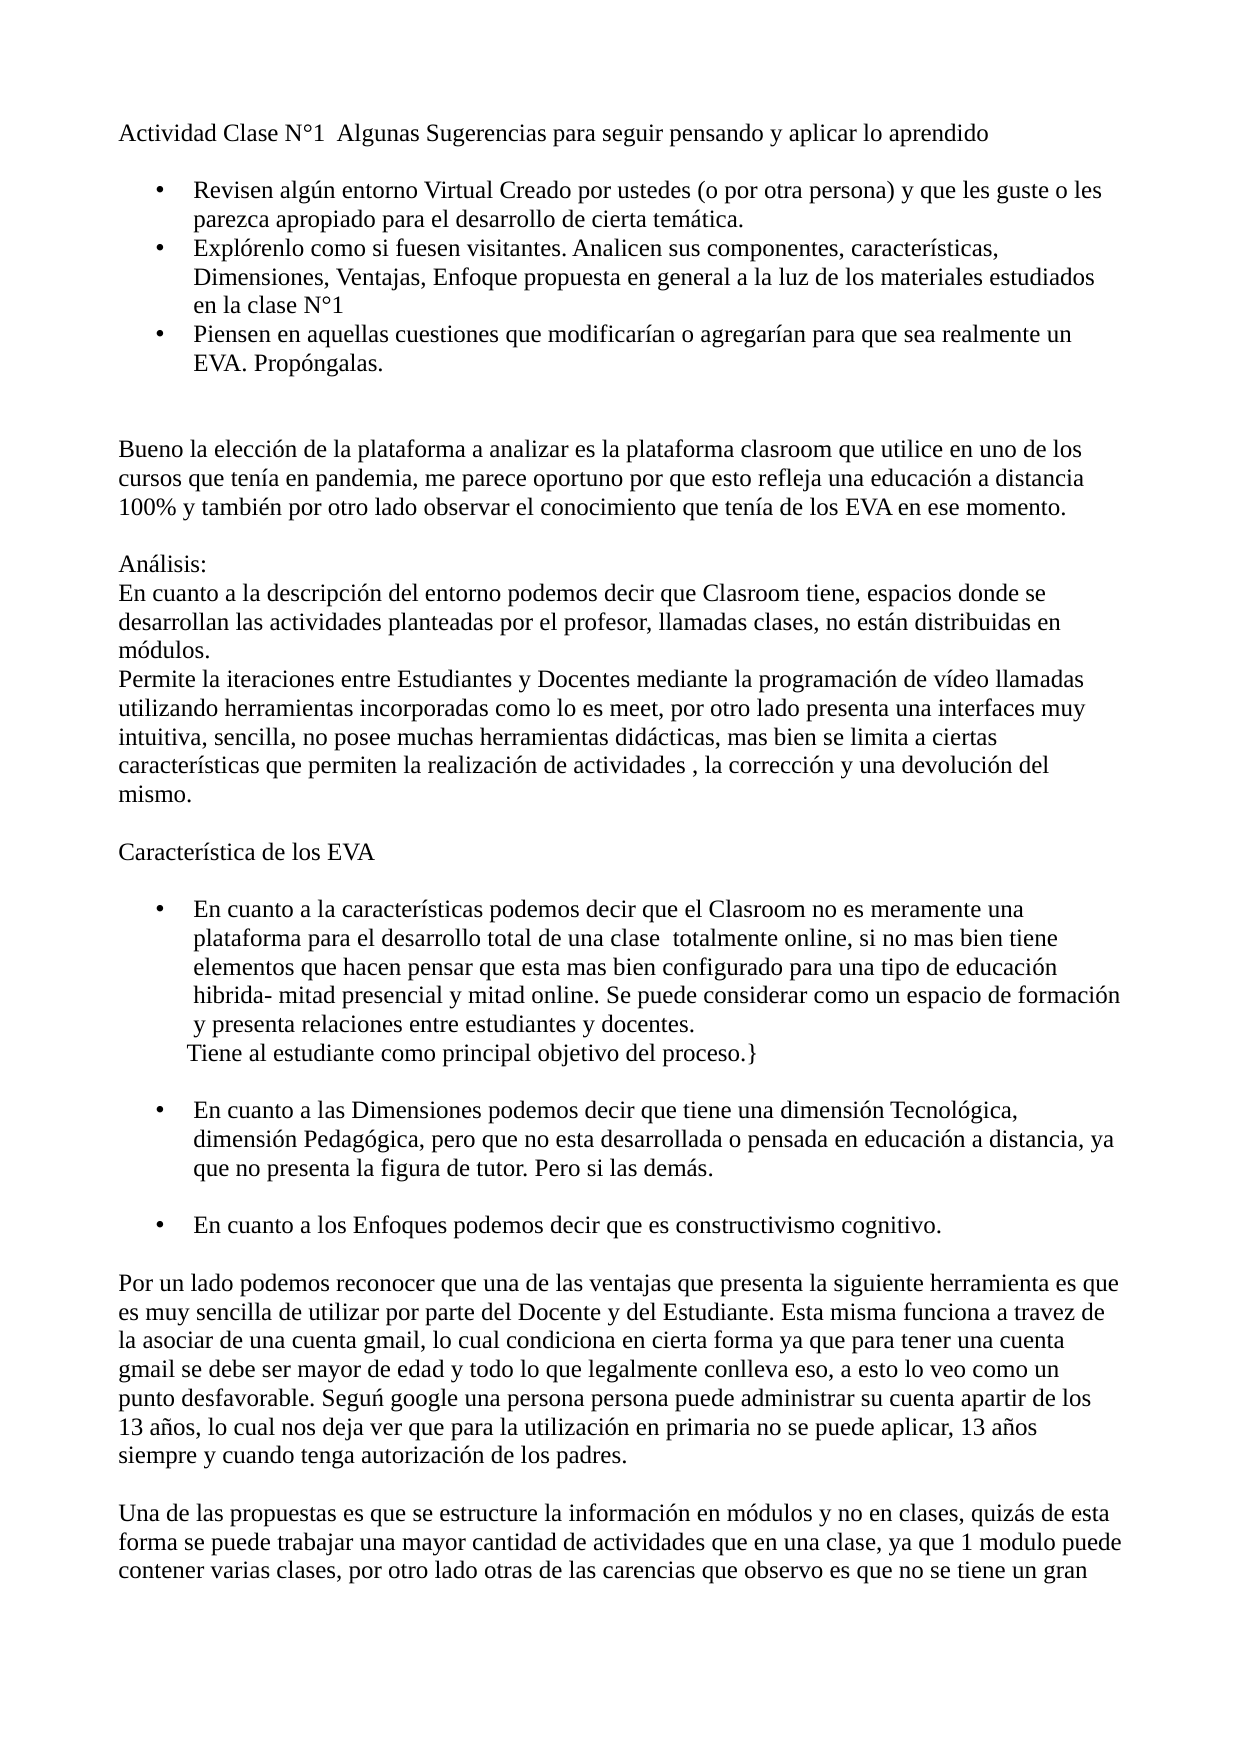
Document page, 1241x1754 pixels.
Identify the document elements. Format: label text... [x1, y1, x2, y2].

list Explórenlo como si fuesen visitantes. Analicen sus componentes, características, Dimensiones, Ventajas, Enfoque propuesta en general a la luz de los materiales estudiados en la clase N°1 [156, 233, 1122, 319]
text En cuanto a la descripción del entorno podemos decir que Clasroom tiene, espacios donde se desarrollan las actividades planteadas por el profesor, llamadas clases, no están distribuidas en módulos. [118, 578, 1122, 664]
text Por un lado podemos reconocer que una de las ventajas que presenta la siguiente herramienta es que es muy sencilla de utilizar por parte del Docente y del Estudiante. Esta misma funciona a travez de la asociar de una cuenta gmail, lo cual condiciona en cierta forma ya que para tener una cuenta gmail se debe ser mayor de edad y todo lo que legalmente conlleva eso, a esto lo veo como un punto desfavorable. Seguń google una persona persona puede administrar su cuenta apartir de los 13 años, lo cual nos deja ver que para la utilización en primaria no se puede aplicar, 13 años siempre y cuando tenga autorización de los padres. [118, 1268, 1122, 1469]
list En cuanto a la características podemos decir que el Clasroom no es meramente una plataforma para el desarrollo total de una clase totalmente online, si no mas bien tiene elementos que hacen pensar que esta mas bien configurado para una tipo de educación hibrida- mitad presencial y mitad online. Se puede considerar como un espacio de formación y presenta relaciones entre estudiantes y docentes. [156, 894, 1122, 1038]
text Una de las propuestas es que se estructure la información en módulos y no en clases, quizás de esta forma se puede trabajar una mayor cantidad de actividades que en una clase, ya que 1 modulo puede contener varias clases, por otro lado otras de las carencias que observo es que no se tiene un gran [118, 1498, 1122, 1584]
text Análisis: [118, 549, 1122, 578]
text Permite la iteraciones entre Estudiantes y Docentes mediante la programación de vídeo llamadas utilizando herramientas incorporadas como lo es meet, por otro lado presenta una interfaces muy intuitiva, sencilla, no posee muchas herramientas didácticas, mas bien se limita a ciertas características que permiten la realización de actividades , la corrección y una devolución del mismo. [118, 664, 1122, 808]
text Bueno la elección de la plataforma a analizar es la plataforma clasroom que utilice en uno de los cursos que tenía en pandemia, me parece oportuno por que esto refleja una educación a distancia 100% y también por otro lado observar el conocimiento que tenía de los EVA en ese momento. [118, 434, 1122, 521]
list Piensen en aquellas cuestiones que modificarían o agregarían para que sea realmente un EVA. Propóngalas. [156, 319, 1122, 377]
text Característica de los EVA [118, 837, 1122, 866]
list En cuanto a las Dimensiones podemos decir que tiene una dimensión Tecnológica, dimensión Pedagógica, pero que no esta desarrollada o pensada en educación a distancia, ya que no presenta la figura de tutor. Pero si las demás. [156, 1096, 1122, 1182]
list Revisen algún entorno Virtual Creado por ustedes (o por otra persona) y que les guste o les parezca apropiado para el desarrollo de cierta temática. [156, 176, 1122, 233]
list En cuanto a los Enfoques podemos decir que es constructivismo cognitivo. [156, 1211, 1122, 1239]
text Tiene al estudiante como principal objetivo del proceso.} [118, 1038, 1122, 1067]
text Actividad Clase N°1 Algunas Sugerencias para seguir pensando y aplicar lo aprendido [118, 118, 1122, 147]
